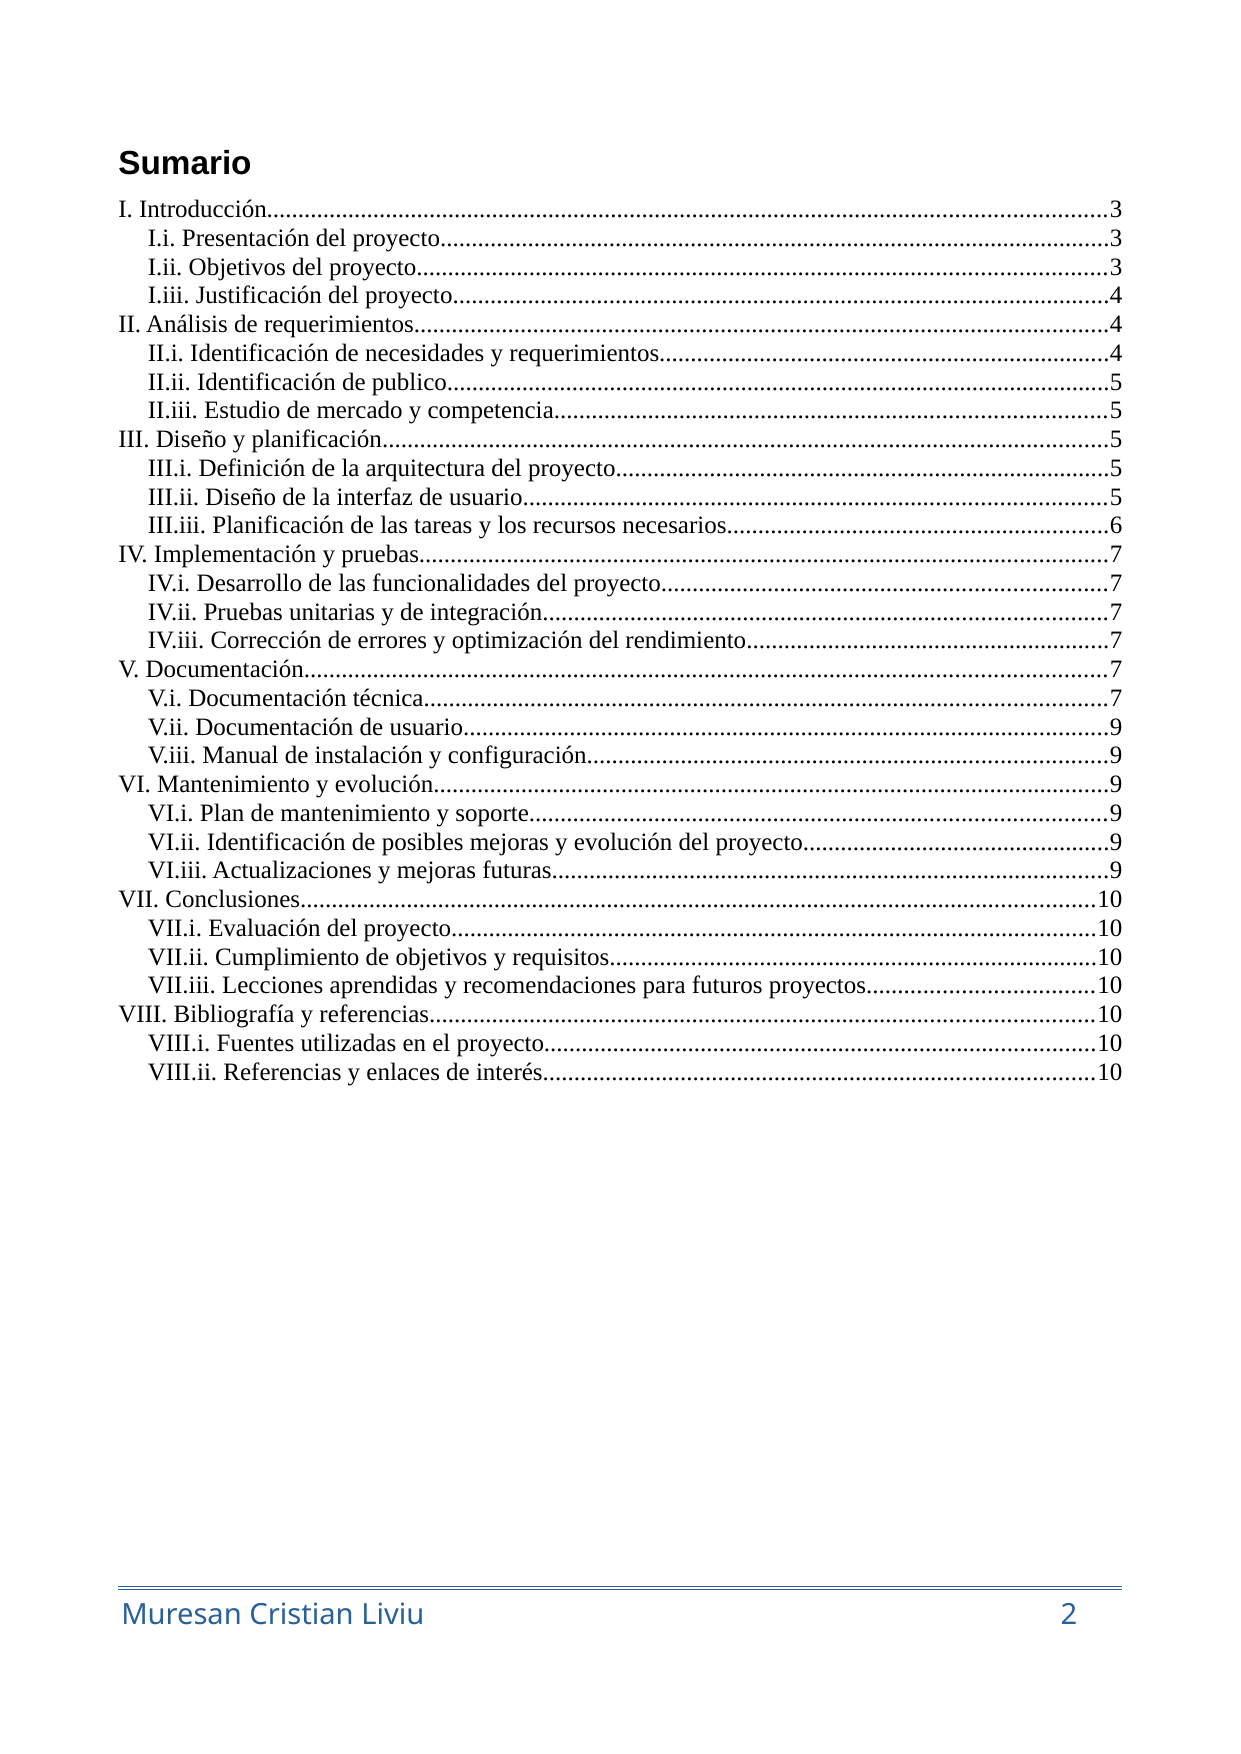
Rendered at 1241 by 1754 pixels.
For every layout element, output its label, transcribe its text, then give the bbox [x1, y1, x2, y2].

text VIII.i. Fuentes utilizadas en el proyecto 10 [148, 1028, 1122, 1057]
text VI.iii. Actualizaciones y mejoras futuras 9 [148, 855, 1122, 884]
text VII.i. Evaluación del proyecto 10 [148, 913, 1122, 942]
text V. Documentación 7 [118, 654, 1122, 683]
text VI.i. Plan de mantenimiento y soporte 9 [148, 798, 1122, 827]
text VII.ii. Cumplimiento de objetivos y requisitos 10 [148, 942, 1122, 970]
text III. Diseño y planificación 5 [118, 424, 1122, 453]
text IV.iii. Corrección de errores y optimización del rendimiento 7 [148, 625, 1122, 654]
text III.ii. Diseño de la interfaz de usuario 5 [148, 482, 1122, 510]
text VII.iii. Lecciones aprendidas y recomendaciones para futuros proyectos 10 [148, 970, 1122, 999]
text II.i. Identificación de necesidades y requerimientos 4 [148, 338, 1122, 367]
text II.iii. Estudio de mercado y competencia 5 [148, 395, 1122, 424]
text VII. Conclusiones 10 [118, 884, 1122, 913]
text V.i. Documentación técnica 7 [148, 683, 1122, 712]
subtitle Sumario [118, 143, 1122, 182]
text IV. Implementación y pruebas 7 [118, 539, 1122, 568]
text III.iii. Planificación de las tareas y los recursos necesarios 6 [148, 510, 1122, 539]
text VIII. Bibliografía y referencias 10 [118, 999, 1122, 1028]
text IV.ii. Pruebas unitarias y de integración 7 [148, 597, 1122, 625]
text I.ii. Objetivos del proyecto 3 [148, 252, 1122, 280]
text V.ii. Documentación de usuario 9 [148, 712, 1122, 740]
text I.i. Presentación del proyecto 3 [148, 223, 1122, 252]
text III.i. Definición de la arquitectura del proyecto 5 [148, 453, 1122, 482]
text IV.i. Desarrollo de las funcionalidades del proyecto 7 [148, 568, 1122, 597]
text VIII.ii. Referencias y enlaces de interés 10 [148, 1057, 1122, 1085]
text VI. Mantenimiento y evolución 9 [118, 769, 1122, 798]
text VI.ii. Identificación de posibles mejoras y evolución del proyecto 9 [148, 827, 1122, 855]
text I. Introducción 3 [118, 194, 1122, 223]
text II. Análisis de requerimientos 4 [118, 309, 1122, 338]
text V.iii. Manual de instalación y configuración 9 [148, 740, 1122, 769]
text II.ii. Identificación de publico 5 [148, 367, 1122, 395]
text I.iii. Justificación del proyecto 4 [148, 280, 1122, 309]
